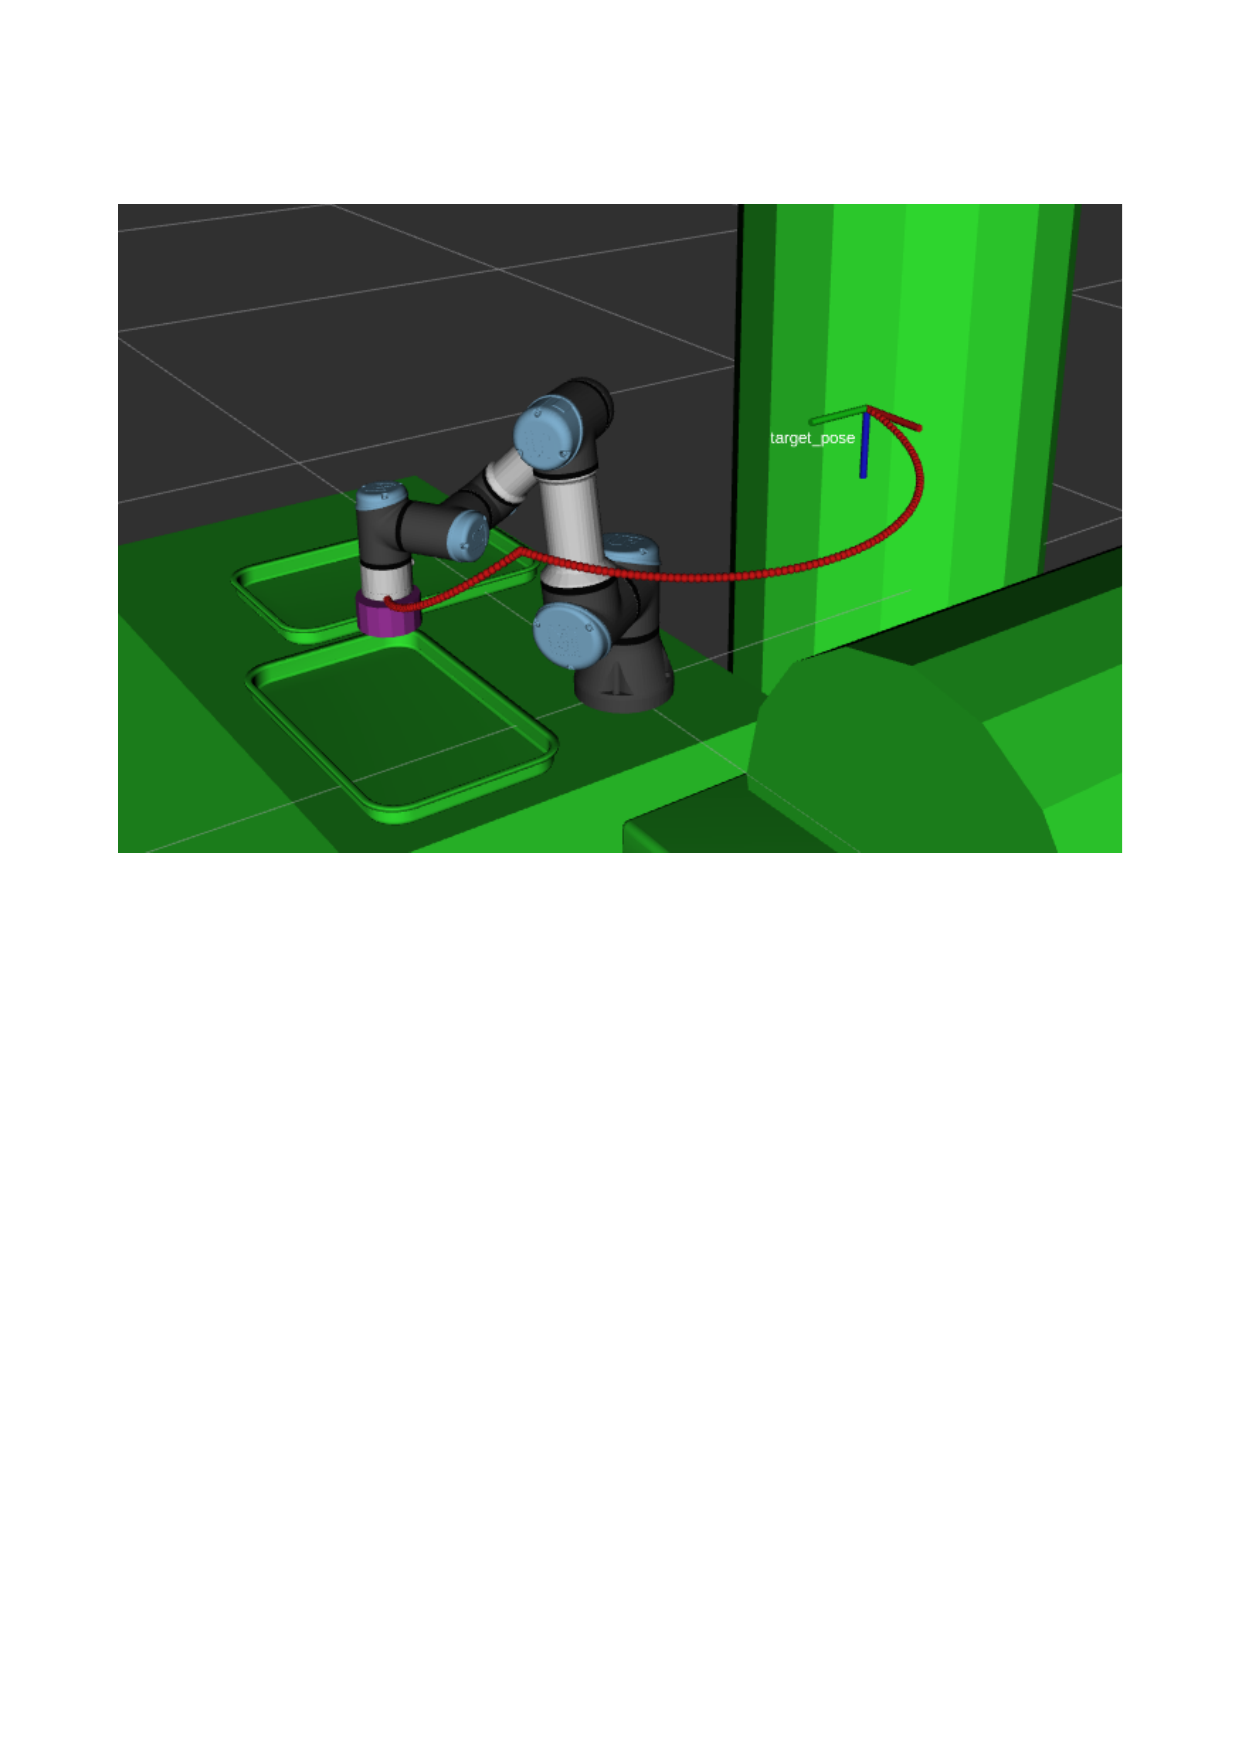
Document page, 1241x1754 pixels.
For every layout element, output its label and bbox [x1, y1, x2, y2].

picture [118, 204, 1123, 853]
